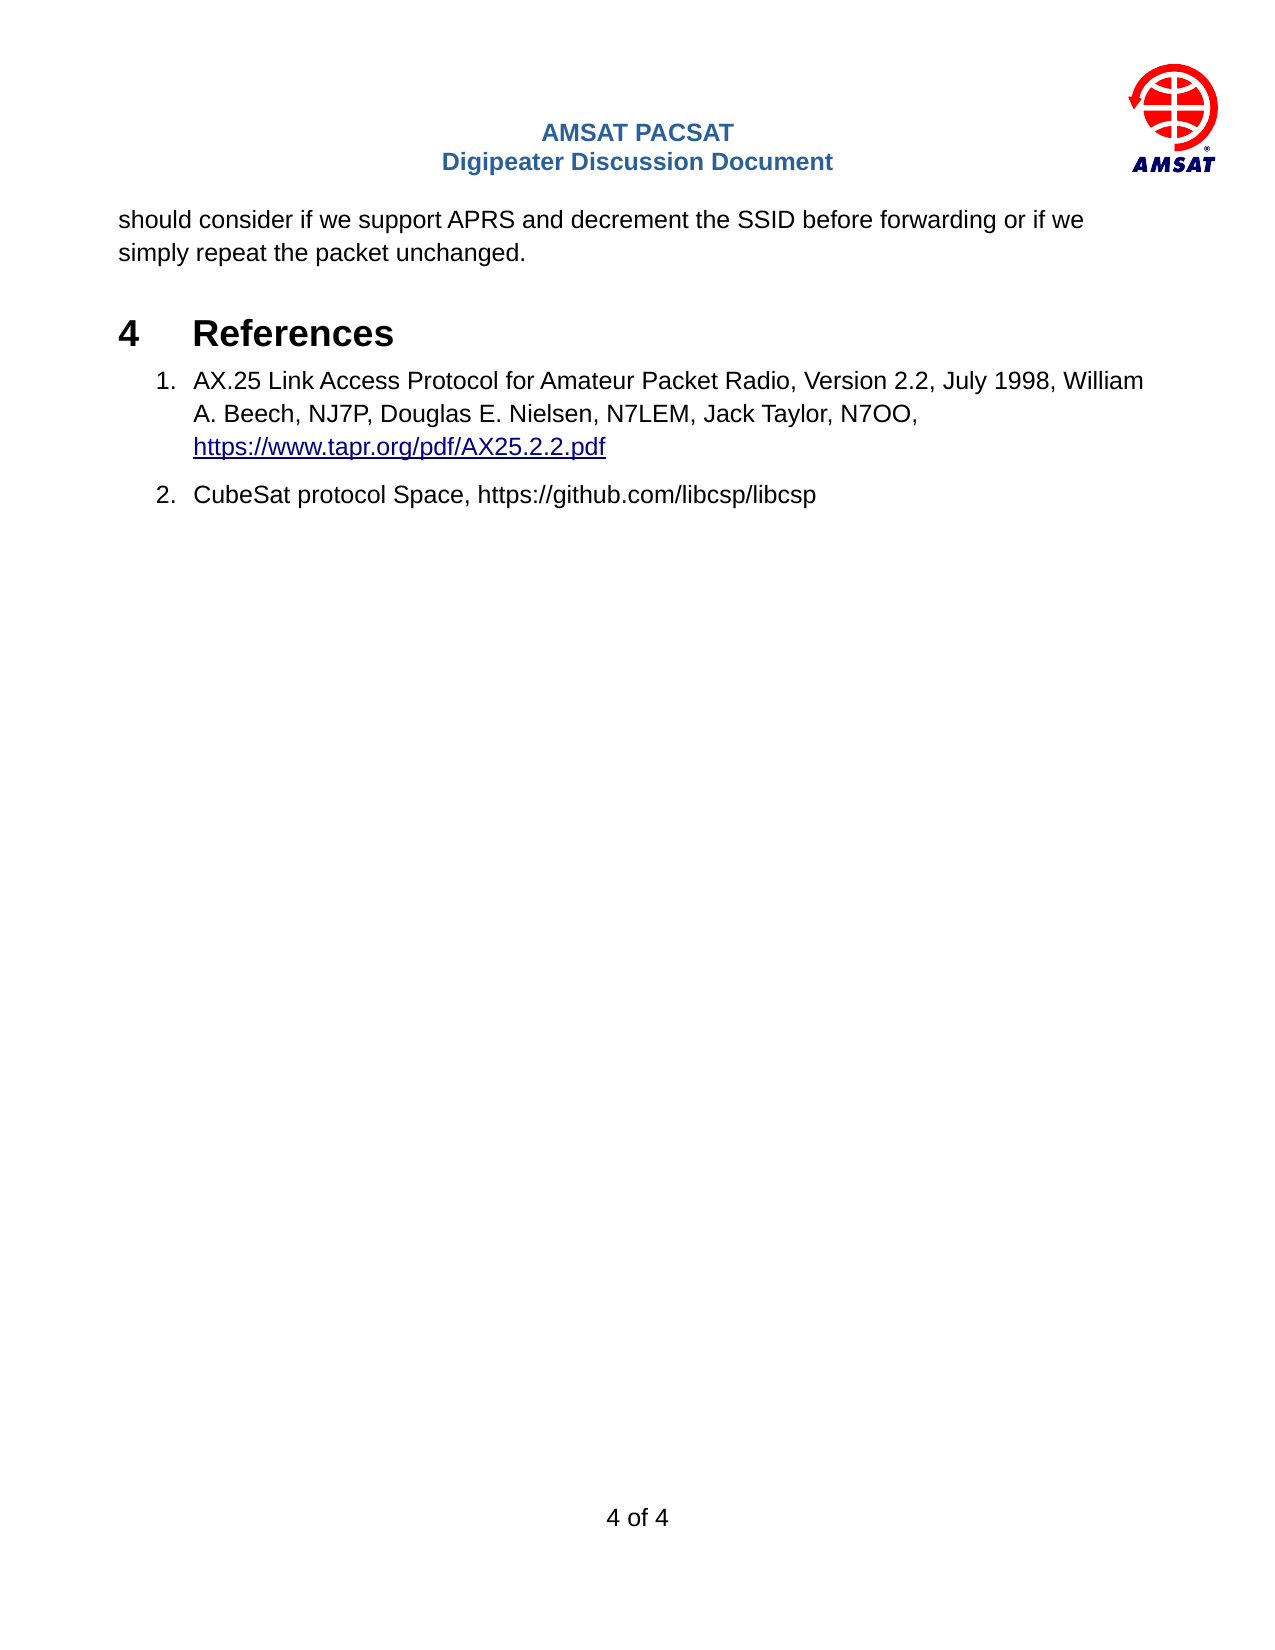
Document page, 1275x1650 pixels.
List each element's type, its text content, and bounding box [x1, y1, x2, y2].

picture [1126, 61, 1220, 174]
subtitle References [118, 311, 1157, 354]
list CubeSat protocol Space, https://github.com/libcsp/libcsp [156, 480, 1157, 509]
list AX.25 Link Access Protocol for Amateur Packet Radio, Version 2.2, July 1998, William A. Beech, NJ7P, Douglas E. Nielsen, N7LEM, Jack Taylor, N7OO, https://www.tapr.org/pdf/AX25.2.2.pdf [156, 366, 1157, 461]
text should consider if we support APRS and decrement the SSID before forwarding or if we simply repeat the packet unchanged. [118, 205, 1157, 267]
